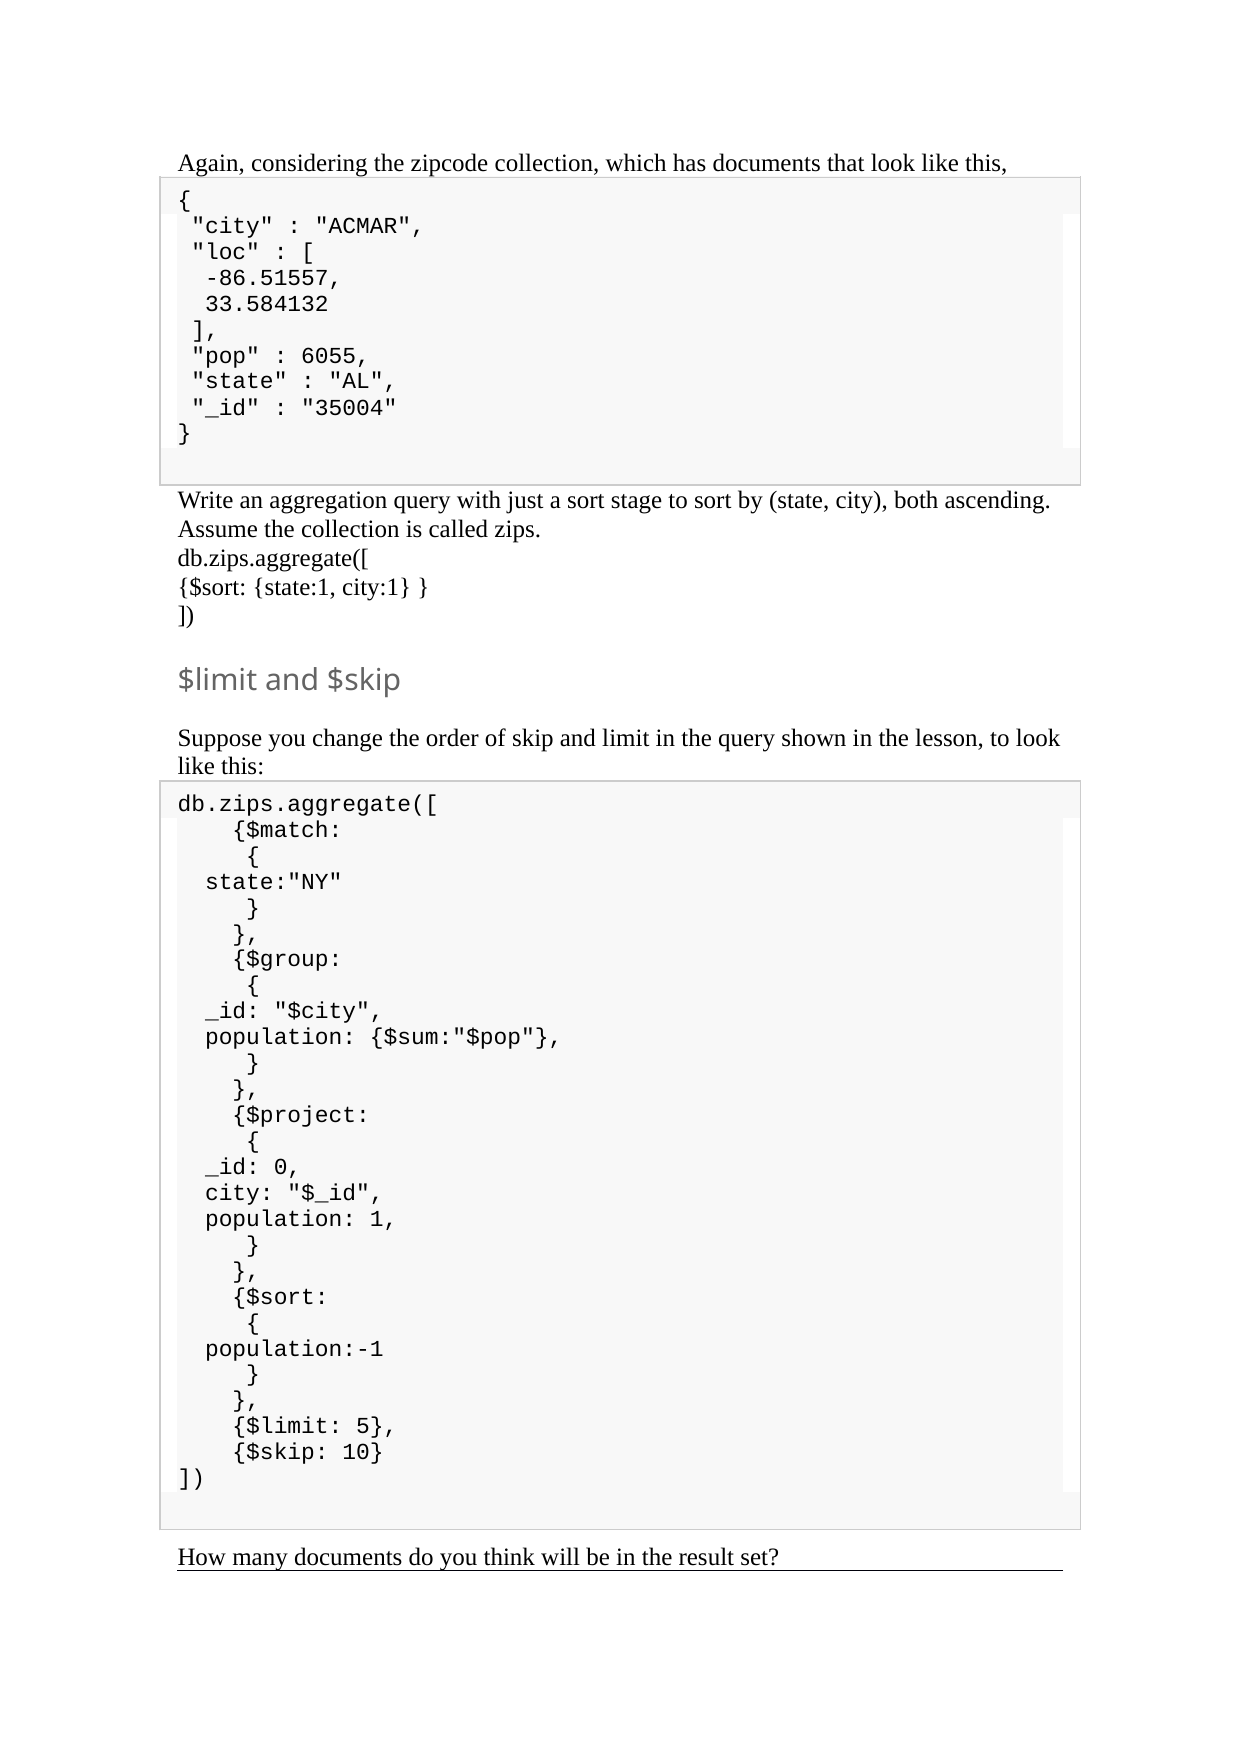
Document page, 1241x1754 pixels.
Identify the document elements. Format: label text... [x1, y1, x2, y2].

text -86.51557, [177, 266, 1063, 292]
text { [177, 844, 1063, 870]
text { [177, 974, 1063, 1000]
text }, [177, 1077, 1063, 1103]
text _id: 0, [177, 1155, 1063, 1181]
text population: 1, [177, 1207, 1063, 1233]
text { [161, 178, 1080, 214]
text "_id" : "35004" [177, 396, 1063, 422]
text } [177, 422, 1063, 436]
text { [177, 1311, 1063, 1337]
text "state" : "AL", [177, 370, 1063, 396]
text db.zips.aggregate([ [161, 782, 1080, 818]
text "pop" : 6055, [177, 344, 1063, 370]
text }, [177, 1259, 1063, 1285]
text } [177, 896, 1063, 922]
subtitle $limit and $skip [177, 658, 1063, 699]
text "city" : "ACMAR", [177, 214, 1063, 240]
text Again, considering the zipcode collection, which has documents that look like this, [177, 148, 1063, 176]
text } [177, 1052, 1063, 1077]
text {$match: [177, 818, 1063, 844]
text "loc" : [ [177, 240, 1063, 266]
text {$group: [177, 948, 1063, 974]
text {$sort: [177, 1285, 1063, 1311]
text ], [177, 318, 1063, 344]
text population:-1 [177, 1337, 1063, 1363]
text How many documents do you think will be in the result set? [177, 1530, 1063, 1570]
text {$project: [177, 1103, 1063, 1129]
text state:"NY" [177, 870, 1063, 896]
text Write an aggregation query with just a sort stage to sort by (state, city), both ascending. Assume the collection is called zips. [177, 486, 1063, 543]
text }, [177, 1389, 1063, 1415]
text 33.584132 [177, 292, 1063, 318]
text }, [177, 922, 1063, 948]
text } [177, 1233, 1063, 1259]
text } [177, 1363, 1063, 1389]
text db.zips.aggregate([ {$sort: {state:1, city:1} } ]) [177, 543, 1063, 658]
text Suppose you change the order of skip and limit in the query shown in the lesson, to look like this: [177, 723, 1063, 780]
text _id: "$city", [177, 1000, 1063, 1026]
text {$limit: 5}, [177, 1415, 1063, 1441]
text { [177, 1129, 1063, 1155]
text {$skip: 10} [177, 1441, 1063, 1467]
text population: {$sum:"$pop"}, [177, 1026, 1063, 1052]
text ]) [177, 1467, 1063, 1481]
text city: "$_id", [177, 1181, 1063, 1207]
